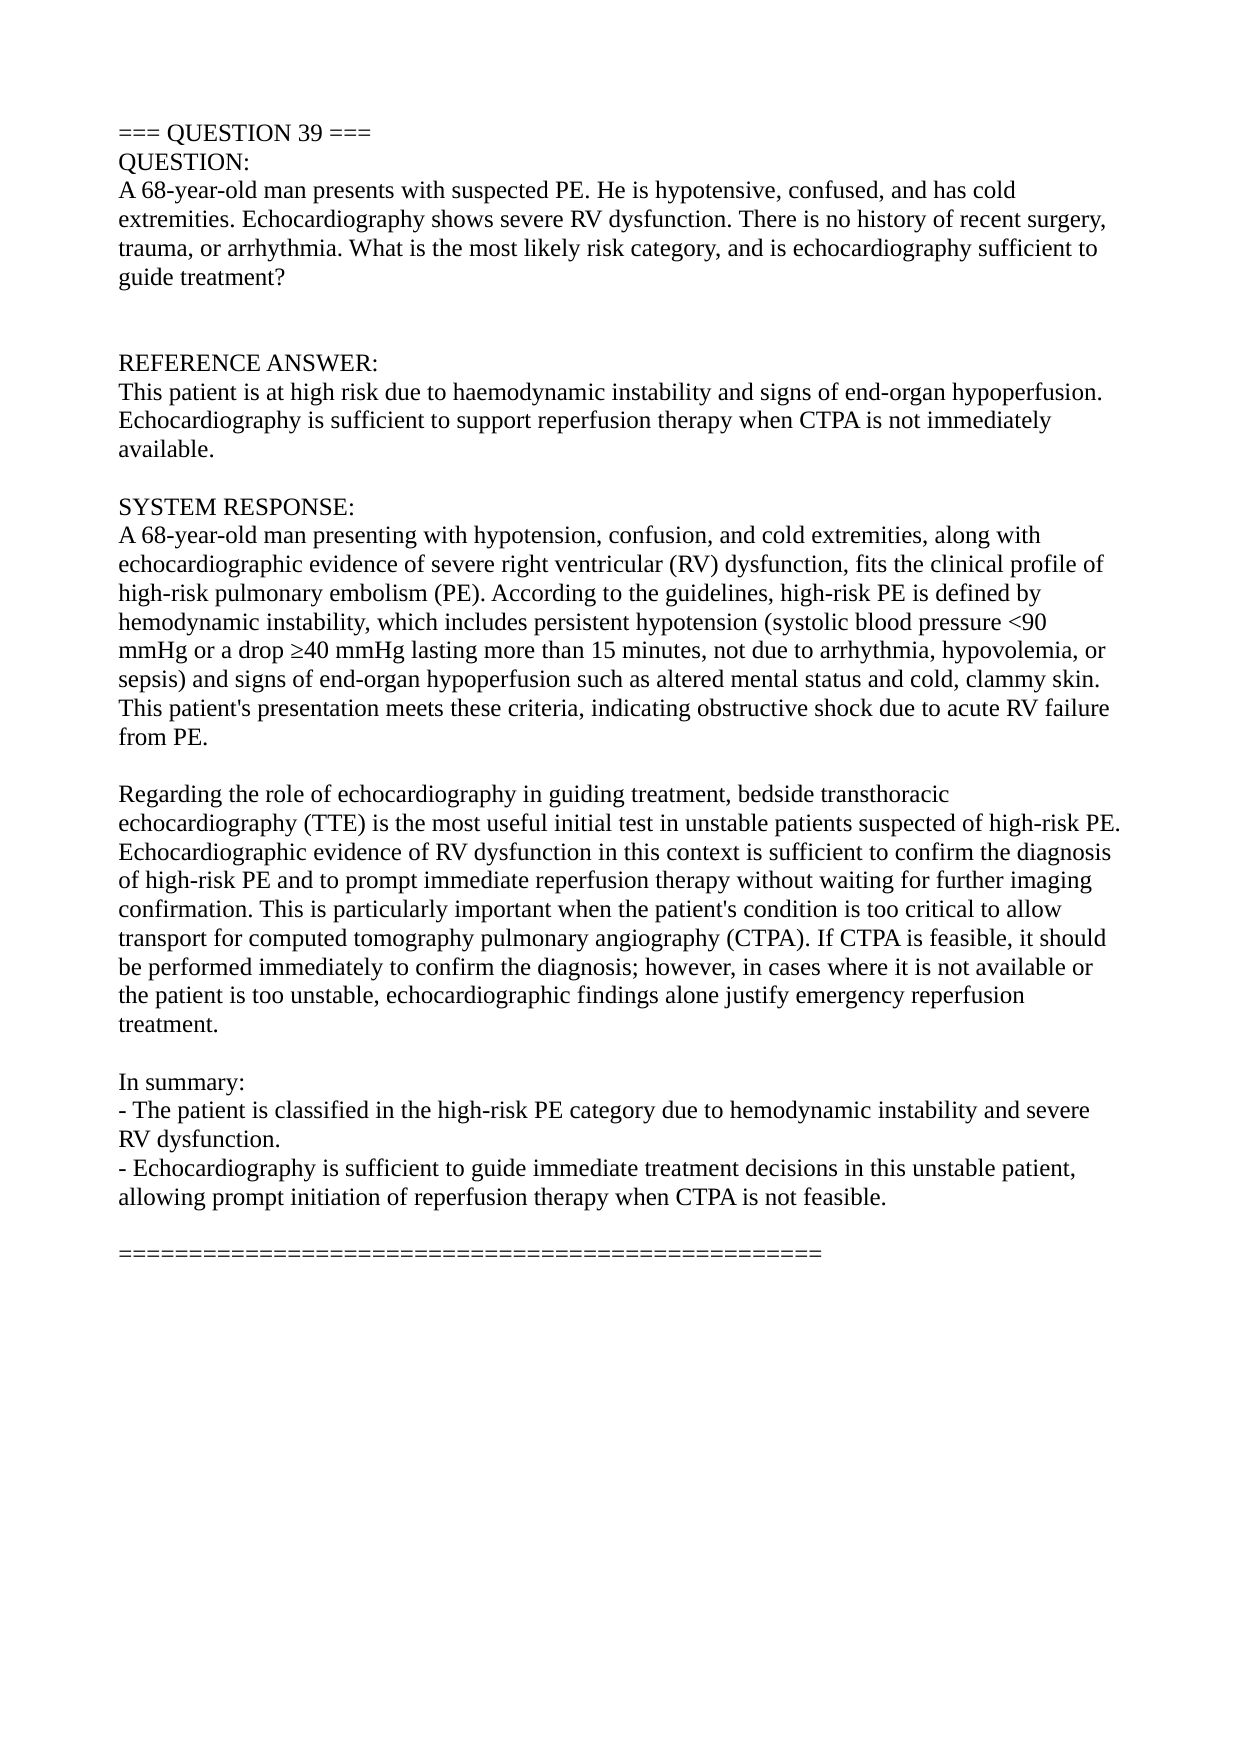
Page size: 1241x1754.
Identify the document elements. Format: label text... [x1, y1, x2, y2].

text === QUESTION 39 === QUESTION: A 68-year-old man presents with suspected PE. He is hypotensive, confused, and has cold extremities. Echocardiography shows severe RV dysfunction. There is no history of recent surgery, trauma, or arrhythmia. What is the most likely risk category, and is echocardiography sufficient to guide treatment? REFERENCE ANSWER: This patient is at high risk due to haemodynamic instability and signs of end-organ hypoperfusion. Echocardiography is sufficient to support reperfusion therapy when CTPA is not immediately available. SYSTEM RESPONSE: A 68-year-old man presenting with hypotension, confusion, and cold extremities, along with echocardiographic evidence of severe right ventricular (RV) dysfunction, fits the clinical profile of high-risk pulmonary embolism (PE). According to the guidelines, high-risk PE is defined by hemodynamic instability, which includes persistent hypotension (systolic blood pressure <90 mmHg or a drop ≥40 mmHg lasting more than 15 minutes, not due to arrhythmia, hypovolemia, or sepsis) and signs of end-organ hypoperfusion such as altered mental status and cold, clammy skin. This patient's presentation meets these criteria, indicating obstructive shock due to acute RV failure from PE. Regarding the role of echocardiography in guiding treatment, bedside transthoracic echocardiography (TTE) is the most useful initial test in unstable patients suspected of high-risk PE. Echocardiographic evidence of RV dysfunction in this context is sufficient to confirm the diagnosis of high-risk PE and to prompt immediate reperfusion therapy without waiting for further imaging confirmation. This is particularly important when the patient's condition is too critical to allow transport for computed tomography pulmonary angiography (CTPA). If CTPA is feasible, it should be performed immediately to confirm the diagnosis; however, in cases where it is not available or the patient is too unstable, echocardiographic findings alone justify emergency reperfusion treatment. In summary: - The patient is classified in the high-risk PE category due to hemodynamic instability and severe RV dysfunction. - Echocardiography is sufficient to guide immediate treatment decisions in this unstable patient, allowing prompt initiation of reperfusion therapy when CTPA is not feasible. ================================================== [118, 118, 1122, 1268]
